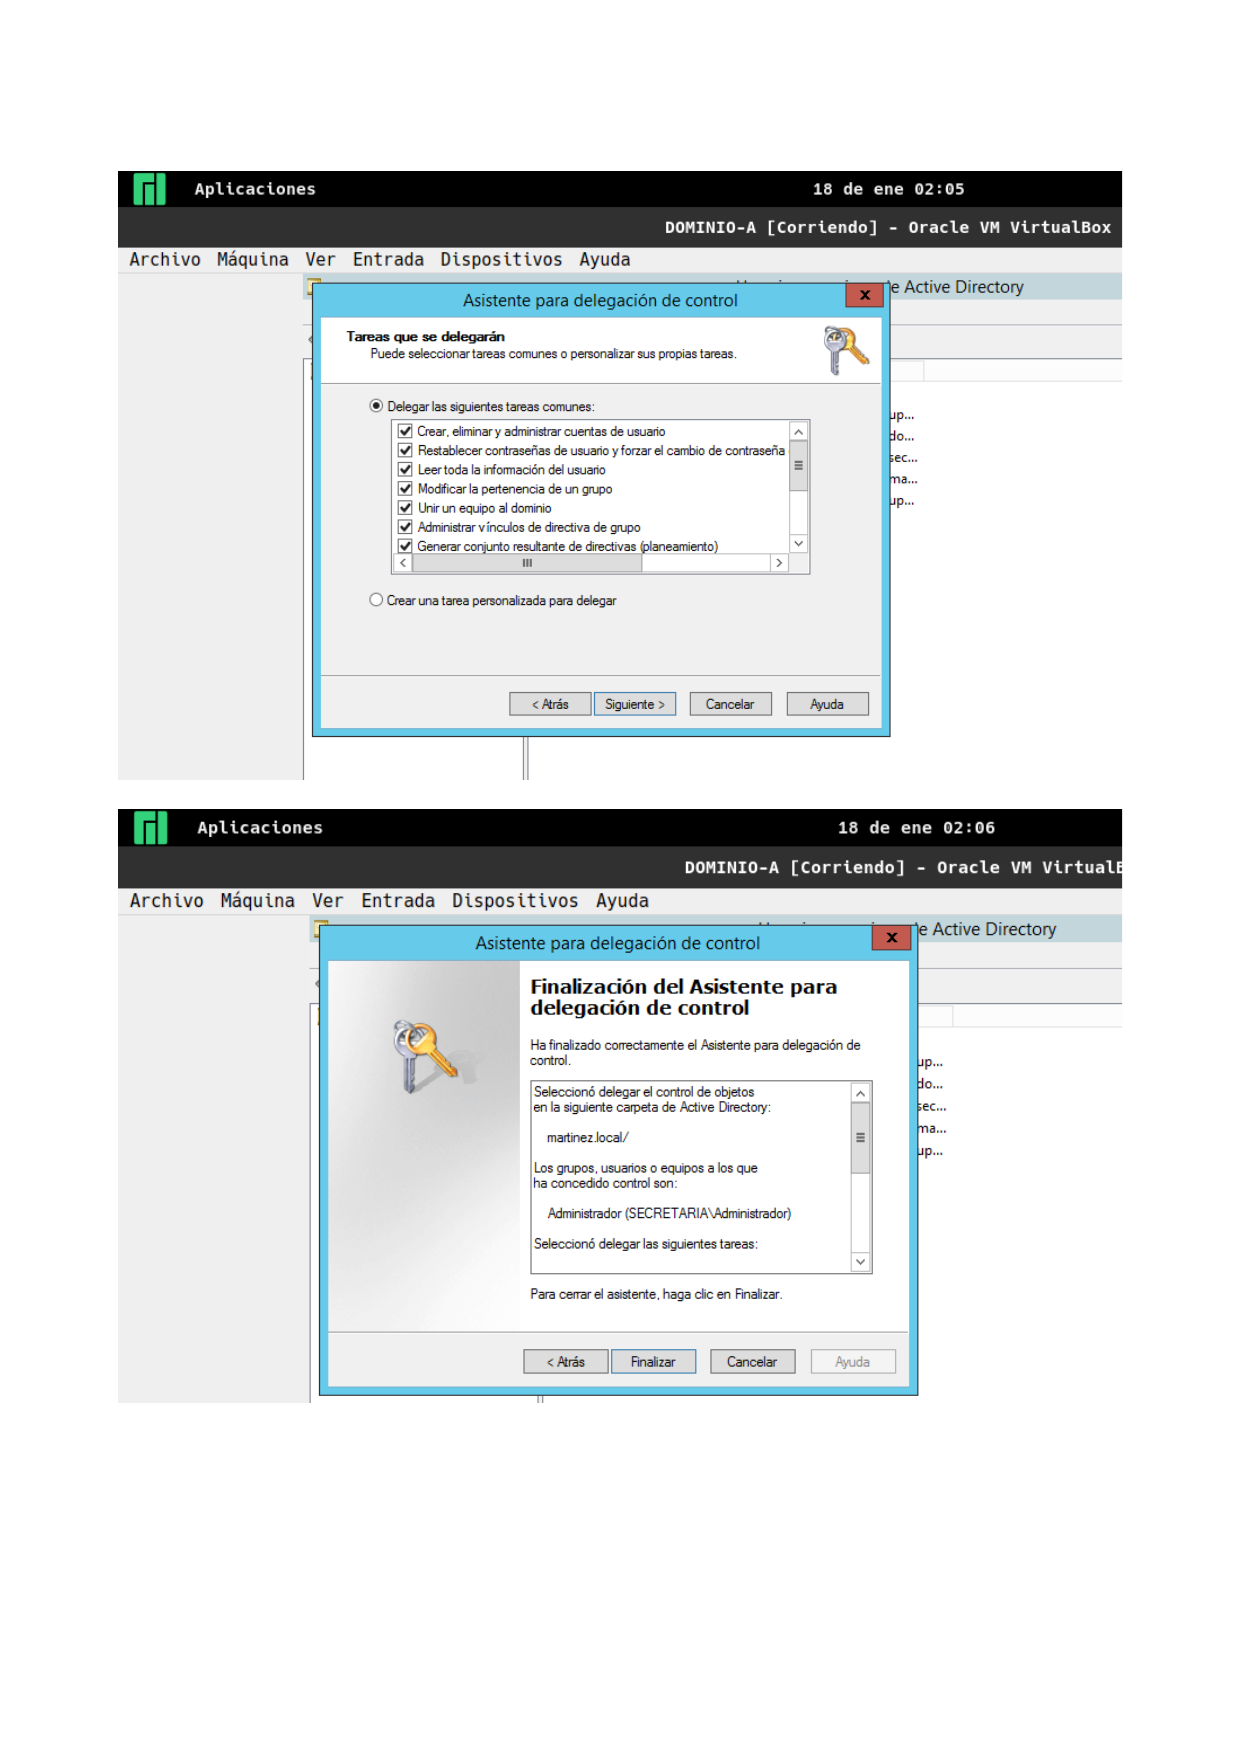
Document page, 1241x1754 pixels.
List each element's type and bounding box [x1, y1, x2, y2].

picture [118, 171, 1123, 780]
picture [118, 809, 1123, 1403]
